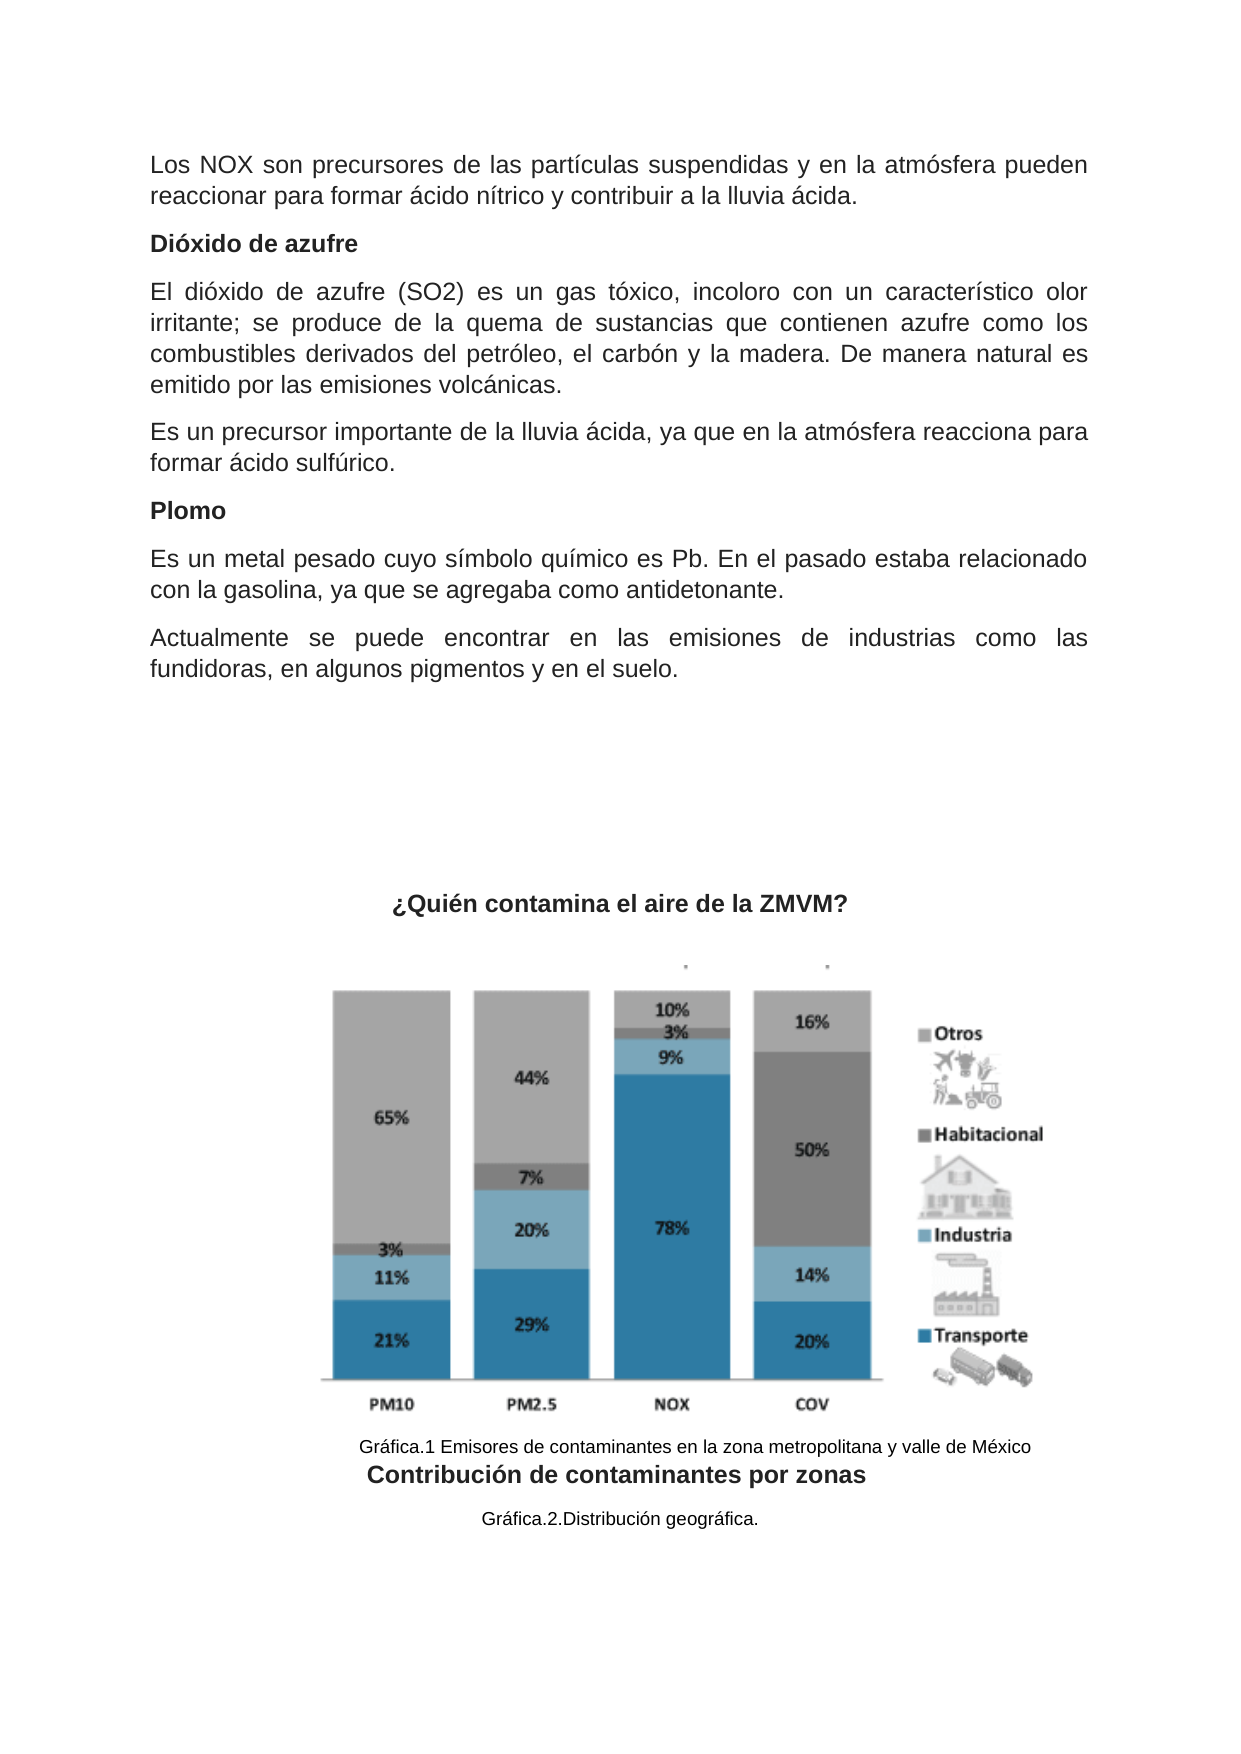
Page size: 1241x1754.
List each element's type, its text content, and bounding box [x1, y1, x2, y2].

text Gráfica.2.Distribución geográfica. [150, 1507, 1090, 1529]
text El dióxido de azufre (SO2) es un gas tóxico, incoloro con un característico olor irritante; se produce de la quema de sustancias que contienen azufre como los combustibles derivados del petróleo, el carbón y la madera. De manera natural es emitido por las emisiones volcánicas. [150, 276, 1090, 398]
text Los NOX son precursores de las partículas suspendidas y en la atmósfera pueden reaccionar para formar ácido nítrico y contribuir a la lluvia ácida. [150, 150, 1090, 210]
text Contribución de contaminantes por zonas [150, 1460, 1090, 1488]
text Actualmente se puede encontrar en las emisiones de industrias como las fundidoras, en algunos pigmentos y en el suelo. [150, 622, 1090, 682]
text Es un metal pesado cuyo símbolo químico es Pb. En el pasado estaba relacionado con la gasolina, ya que se agregaba como antidetonante. [150, 544, 1090, 603]
text Plomo [150, 496, 1090, 525]
subtitle ¿Quién contamina el aire de la ZMVM? [150, 892, 1090, 918]
text Es un precursor importante de la lluvia ácida, ya que en la atmósfera reacciona para formar ácido sulfúrico. [150, 417, 1090, 477]
text Dióxido de azufre [150, 229, 1090, 257]
text Gráfica.1 Emisores de contaminantes en la zona metropolitana y valle de México [150, 1436, 1090, 1457]
picture [247, 965, 872, 1418]
